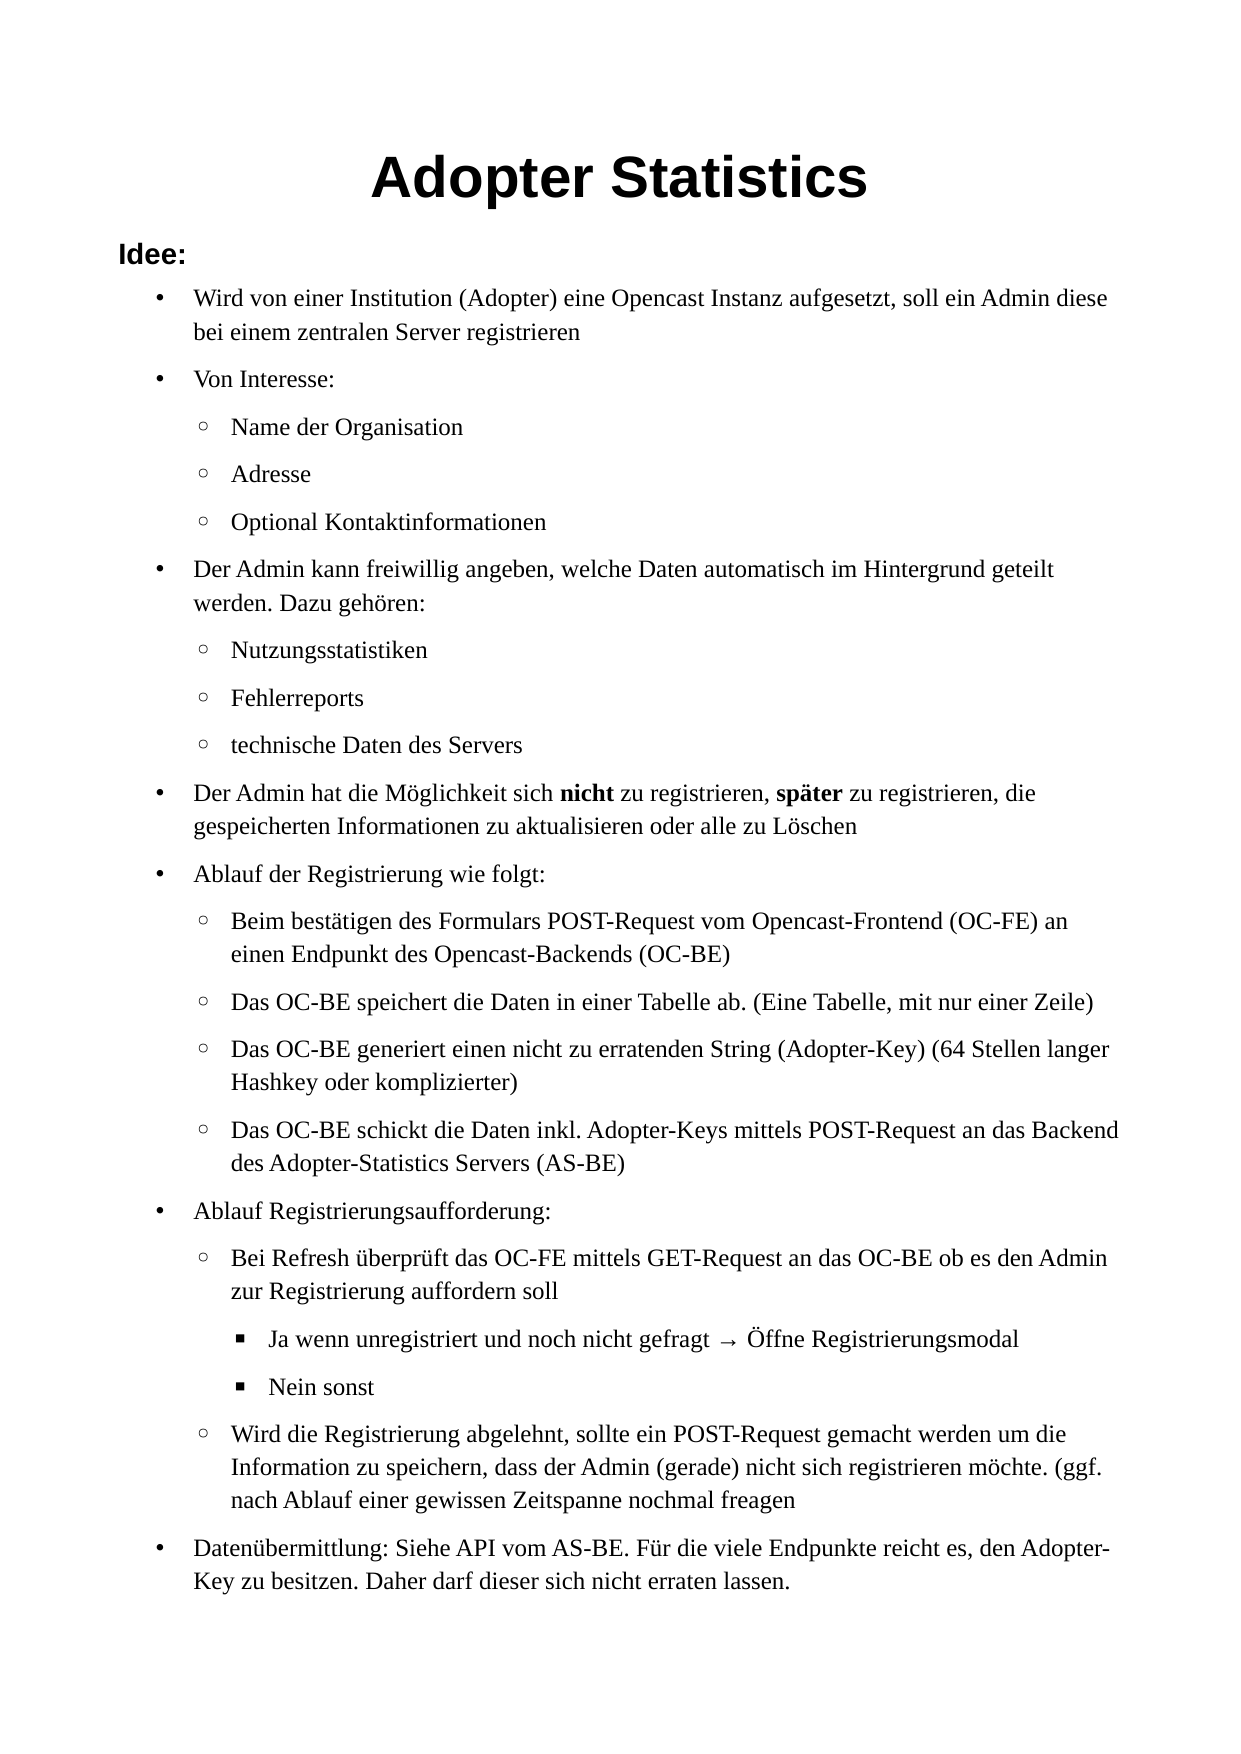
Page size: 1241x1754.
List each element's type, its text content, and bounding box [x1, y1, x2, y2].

list Fehlerreports [193, 683, 1122, 712]
list Der Admin kann freiwillig angeben, welche Daten automatisch im Hintergrund geteilt werden. Dazu gehören: [156, 554, 1122, 616]
list Bei Refresh überprüft das OC-FE mittels GET-Request an das OC-BE ob es den Admin zur Registrierung auffordern soll [193, 1243, 1122, 1305]
list Adresse [193, 459, 1122, 488]
list Ablauf Registrierungsaufforderung: [156, 1196, 1122, 1224]
list Von Interesse: [156, 364, 1122, 393]
list Wird von einer Institution (Adopter) eine Opencast Instanz aufgesetzt, soll ein Admin diese bei einem zentralen Server registrieren [156, 283, 1122, 345]
list Optional Kontaktinformationen [193, 507, 1122, 536]
list Nutzungsstatistiken [193, 635, 1122, 664]
list Nein sonst [231, 1372, 1122, 1400]
list Wird die Registrierung abgelehnt, sollte ein POST-Request gemacht werden um die Information zu speichern, dass der Admin (gerade) nicht sich registrieren möchte. (ggf. nach Ablauf einer gewissen Zeitspanne nochmal freagen [193, 1419, 1122, 1514]
list Das OC-BE speichert die Daten in einer Tabelle ab. (Eine Tabelle, mit nur einer Zeile) [193, 987, 1122, 1016]
list Datenübermittlung: Siehe API vom AS-BE. Für die viele Endpunkte reicht es, den Adopter-Key zu besitzen. Daher darf dieser sich nicht erraten lassen. [156, 1533, 1122, 1594]
list Der Admin hat die Möglichkeit sich nicht zu registrieren, später zu registrieren, die gespeicherten Informationen zu aktualisieren oder alle zu Löschen [156, 778, 1122, 840]
list Ablauf der Registrierung wie folgt: [156, 859, 1122, 887]
list Name der Organisation [193, 412, 1122, 441]
list technische Daten des Servers [193, 730, 1122, 759]
title Adopter Statistics [118, 143, 1122, 210]
subtitle Idee: [118, 237, 1122, 271]
list Ja wenn unregistriert und noch nicht gefragt → Öffne Registrierungsmodal [231, 1324, 1122, 1353]
list Beim bestätigen des Formulars POST-Request vom Opencast-Frontend (OC-FE) an einen Endpunkt des Opencast-Backends (OC-BE) [193, 906, 1122, 968]
list Das OC-BE schickt die Daten inkl. Adopter-Keys mittels POST-Request an das Backend des Adopter-Statistics Servers (AS-BE) [193, 1115, 1122, 1177]
list Das OC-BE generiert einen nicht zu erratenden String (Adopter-Key) (64 Stellen langer Hashkey oder komplizierter) [193, 1034, 1122, 1096]
